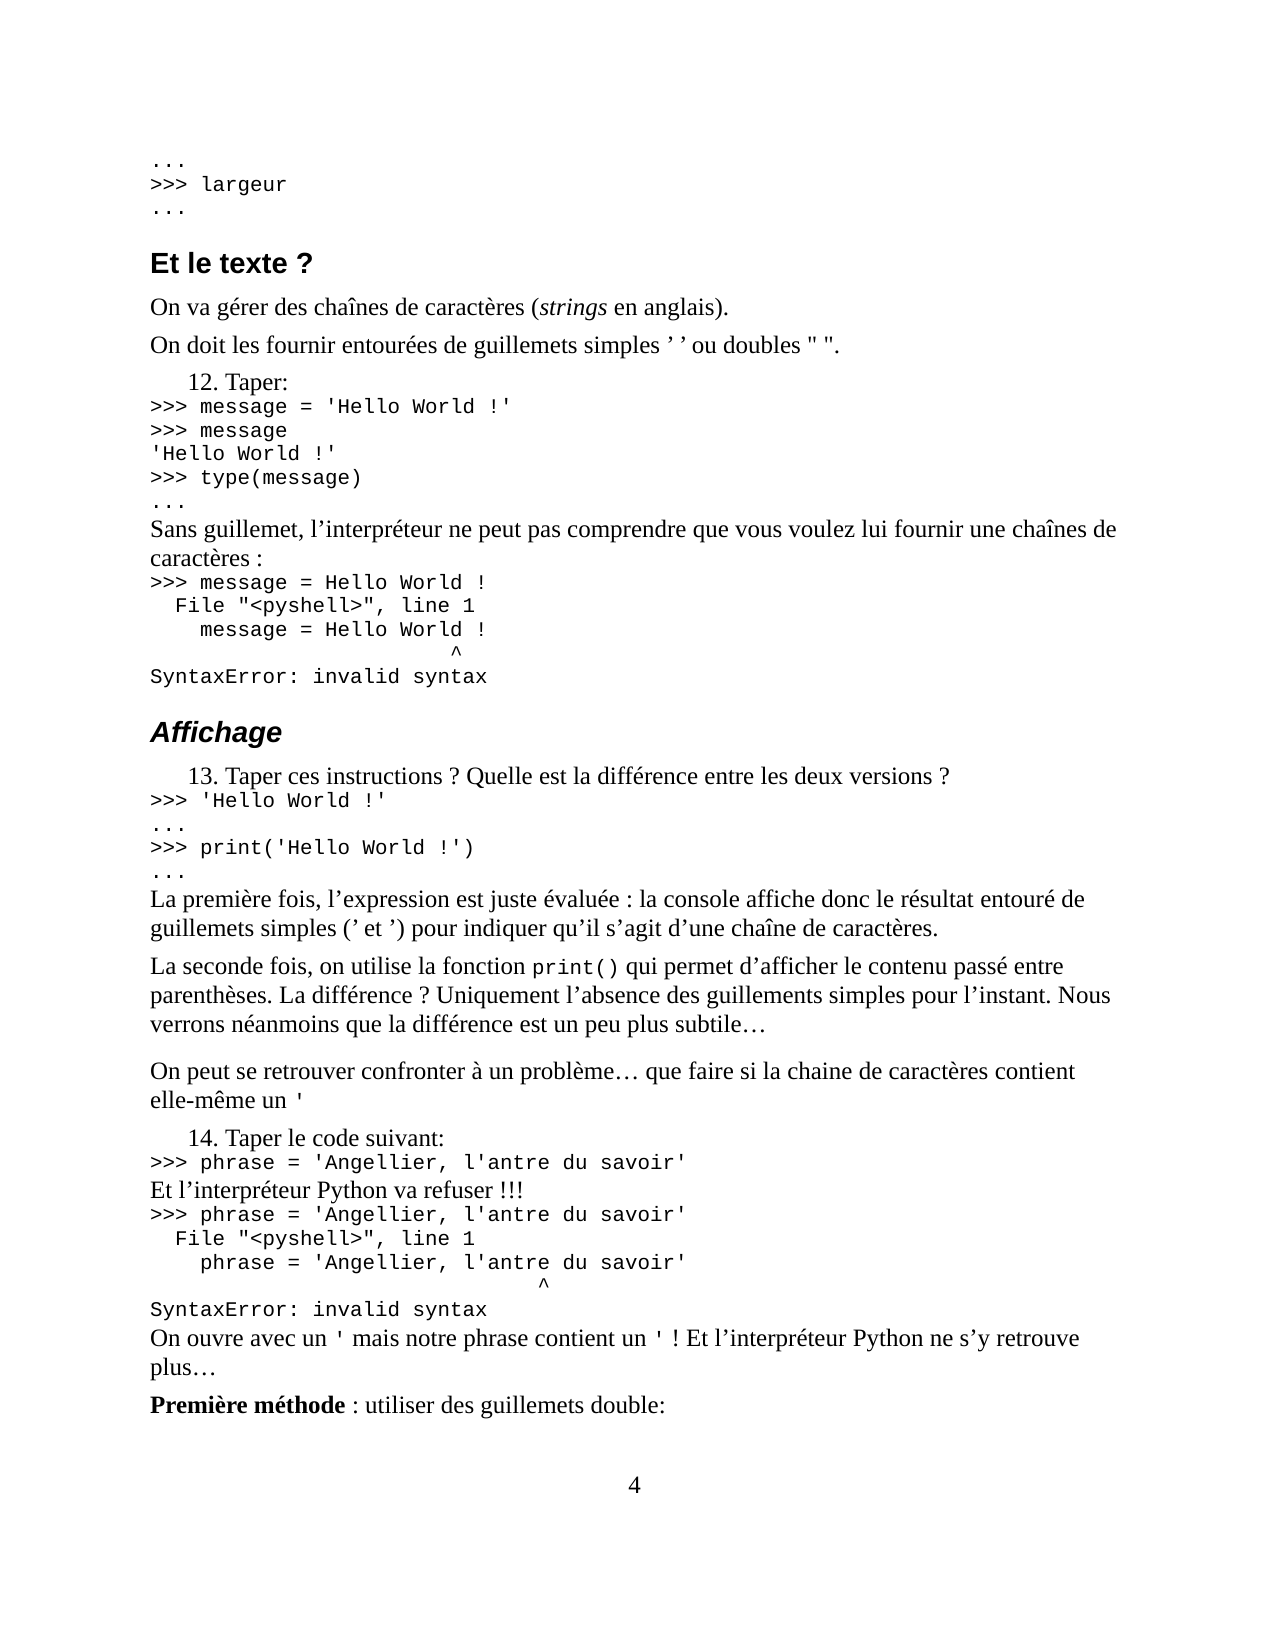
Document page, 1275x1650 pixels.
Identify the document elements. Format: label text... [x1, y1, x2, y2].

text >>> 'Hello World !' [150, 790, 1125, 813]
subtitle Et le texte ? [150, 246, 1125, 279]
text File "<pyshell>", line 1 [150, 596, 1125, 619]
text La première fois, l’expression est juste évaluée : la console affiche donc le résultat entouré de guillemets simples (’ et ’) pour indiquer qu’il s’agit d’une chaîne de caractères. [150, 884, 1125, 942]
text ^ [150, 643, 1125, 666]
text SyntaxError: invalid syntax [150, 666, 1125, 690]
text Première méthode : utiliser des guillemets double: [150, 1390, 1125, 1419]
text On va gérer des chaînes de caractères (strings en anglais). [150, 292, 1125, 321]
text On doit les fournir entourées de guillemets simples ’ ’ ou doubles " ". [150, 330, 1125, 358]
text La seconde fois, on utilise la fonction print() qui permet d’afficher le contenu passé entre parenthèses. La différence ? Uniquement l’absence des guillements simples pour l’instant. Nous verrons néanmoins que la différence est un peu plus subtile… [150, 951, 1125, 1038]
text ... [150, 491, 1125, 514]
text ... [150, 813, 1125, 837]
text Sans guillemet, l’interpréteur ne peut pas comprendre que vous voulez lui fournir une chaînes de caractères : [150, 514, 1125, 572]
subtitle Affichage [150, 715, 1125, 749]
text >>> message = 'Hello World !' [150, 396, 1125, 420]
text phrase = 'Angellier, l'antre du savoir' [150, 1252, 1125, 1275]
list Taper: [187, 367, 1125, 396]
text File "<pyshell>", line 1 [150, 1228, 1125, 1252]
text On peut se retrouver confronter à un problème… que faire si la chaine de caractères contient elle-même un ' [150, 1056, 1125, 1114]
text ... [150, 150, 1125, 174]
text >>> phrase = 'Angellier, l'antre du savoir' [150, 1152, 1125, 1176]
text message = Hello World ! [150, 619, 1125, 643]
text >>> message [150, 420, 1125, 443]
text 'Hello World !' [150, 443, 1125, 467]
text On ouvre avec un ' mais notre phrase contient un ' ! Et l’interpréteur Python ne s’y retrouve plus… [150, 1323, 1125, 1381]
text ... [150, 197, 1125, 221]
text >>> type(message) [150, 467, 1125, 491]
text SyntaxError: invalid syntax [150, 1299, 1125, 1323]
text >>> print('Hello World !') [150, 837, 1125, 861]
text >>> phrase = 'Angellier, l'antre du savoir' [150, 1204, 1125, 1228]
text ^ [150, 1275, 1125, 1299]
text ... [150, 861, 1125, 884]
list Taper ces instructions ? Quelle est la différence entre les deux versions ? [187, 761, 1125, 790]
text >>> largeur [150, 174, 1125, 197]
list Taper le code suivant: [187, 1123, 1125, 1152]
text Et l’interpréteur Python va refuser !!! [150, 1176, 1125, 1204]
text >>> message = Hello World ! [150, 572, 1125, 596]
